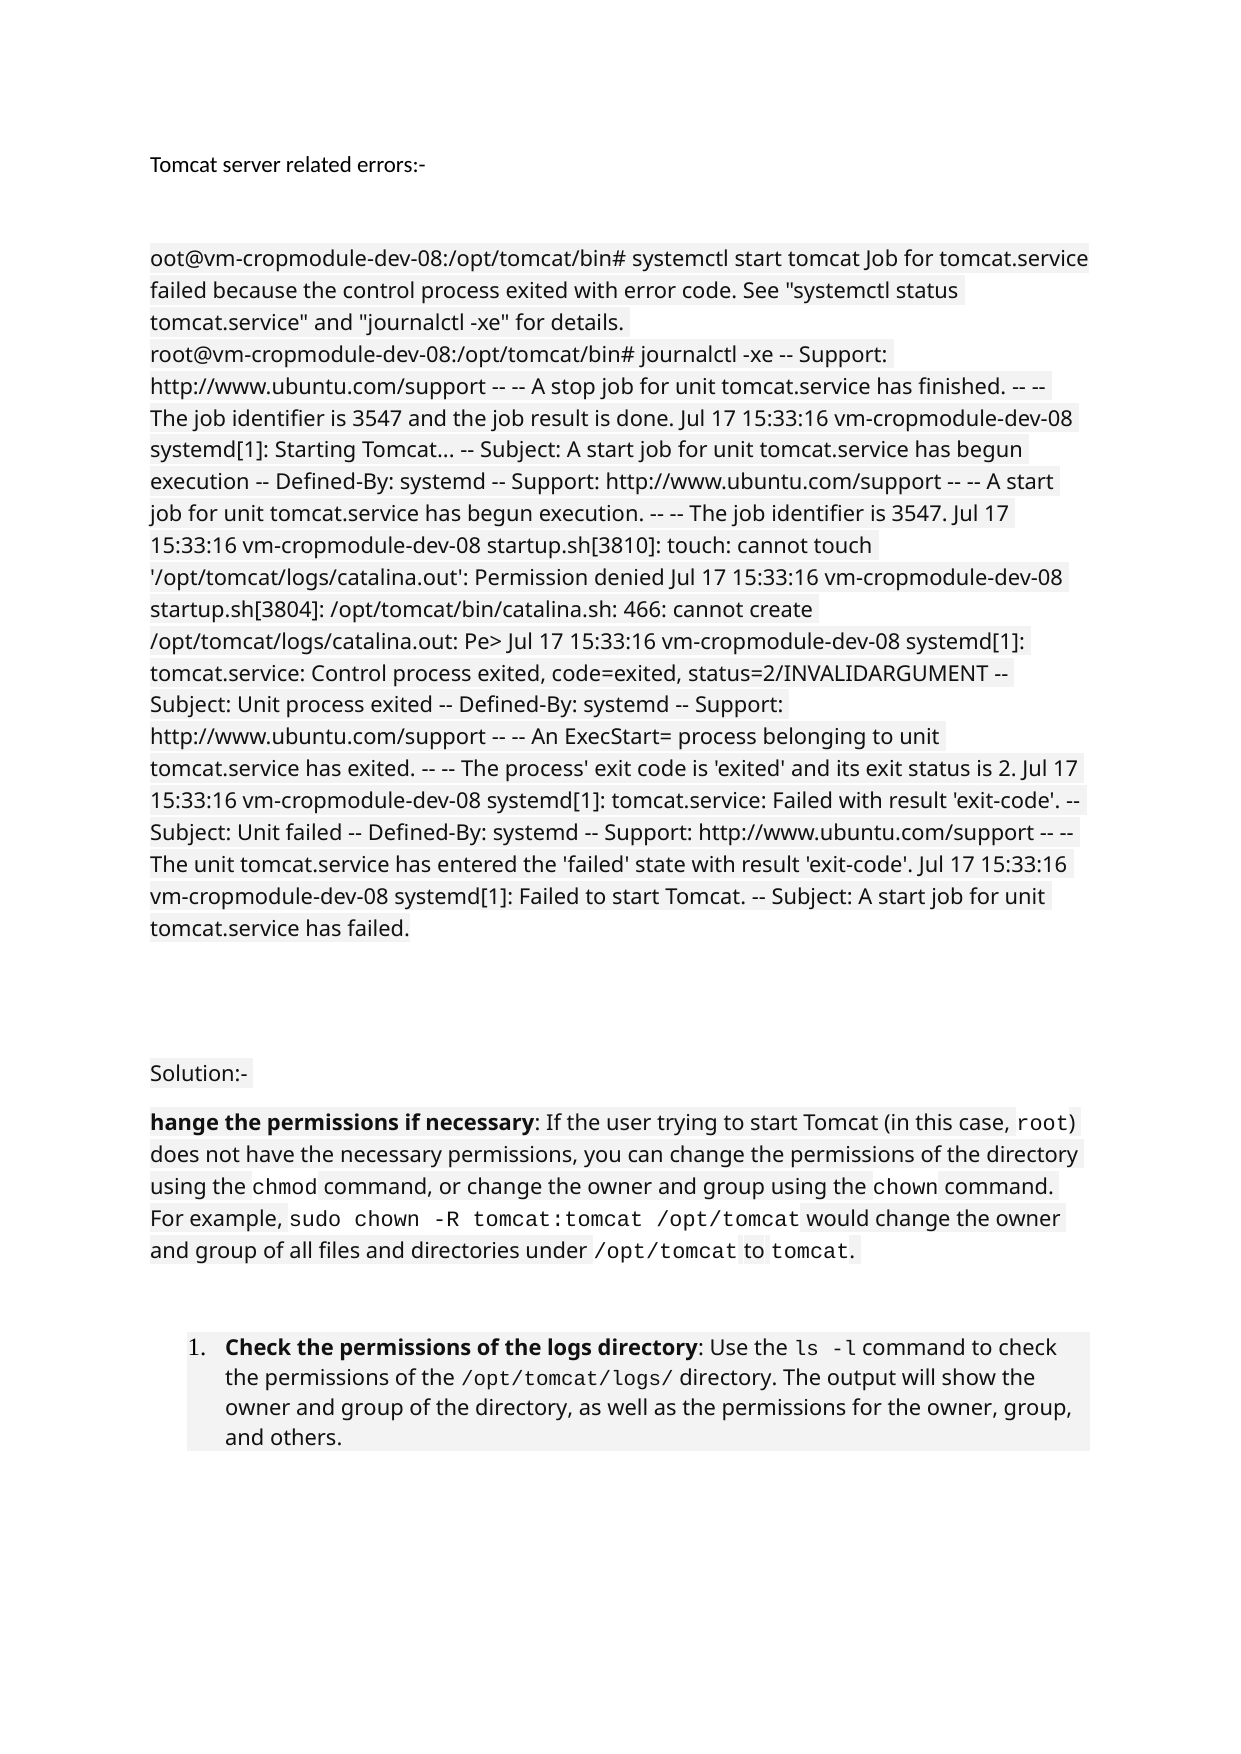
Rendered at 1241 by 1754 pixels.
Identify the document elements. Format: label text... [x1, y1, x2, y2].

text Solution:- [150, 1058, 1090, 1088]
text oot@vm-cropmodule-dev-08:/opt/tomcat/bin# systemctl start tomcat Job for tomcat.service failed because the control process exited with error code. See "systemctl status tomcat.service" and "journalctl -xe" for details. root@vm-cropmodule-dev-08:/opt/tomcat/bin# journalctl -xe -- Support: http://www.ubuntu.com/support -- -- A stop job for unit tomcat.service has finished. -- -- The job identifier is 3547 and the job result is done. Jul 17 15:33:16 vm-cropmodule-dev-08 systemd[1]: Starting Tomcat... -- Subject: A start job for unit tomcat.service has begun execution -- Defined-By: systemd -- Support: http://www.ubuntu.com/support -- -- A start job for unit tomcat.service has begun execution. -- -- The job identifier is 3547. Jul 17 15:33:16 vm-cropmodule-dev-08 startup.sh[3810]: touch: cannot touch '/opt/tomcat/logs/catalina.out': Permission denied Jul 17 15:33:16 vm-cropmodule-dev-08 startup.sh[3804]: /opt/tomcat/bin/catalina.sh: 466: cannot create /opt/tomcat/logs/catalina.out: Pe> Jul 17 15:33:16 vm-cropmodule-dev-08 systemd[1]: tomcat.service: Control process exited, code=exited, status=2/INVALIDARGUMENT -- Subject: Unit process exited -- Defined-By: systemd -- Support: http://www.ubuntu.com/support -- -- An ExecStart= process belonging to unit tomcat.service has exited. -- -- The process' exit code is 'exited' and its exit status is 2. Jul 17 15:33:16 vm-cropmodule-dev-08 systemd[1]: tomcat.service: Failed with result 'exit-code'. -- Subject: Unit failed -- Defined-By: systemd -- Support: http://www.ubuntu.com/support -- -- The unit tomcat.service has entered the 'failed' state with result 'exit-code'. Jul 17 15:33:16 vm-cropmodule-dev-08 systemd[1]: Failed to start Tomcat. -- Subject: A start job for unit tomcat.service has failed. [150, 243, 1090, 942]
text hange the permissions if necessary: If the user trying to start Tomcat (in this case, root) does not have the necessary permissions, you can change the permissions of the directory using the chmod command, or change the owner and group using the chown command. For example, sudo chown -R tomcat:tomcat /opt/tomcat would change the owner and group of all files and directories under /opt/tomcat to tomcat. [150, 1107, 1090, 1265]
list Check the permissions of the logs directory: Use the ls -l command to check the permissions of the /opt/tomcat/logs/ directory. The output will show the owner and group of the directory, as well as the permissions for the owner, group, and others. [187, 1332, 1090, 1451]
text Tomcat server related errors:- [150, 150, 1090, 178]
